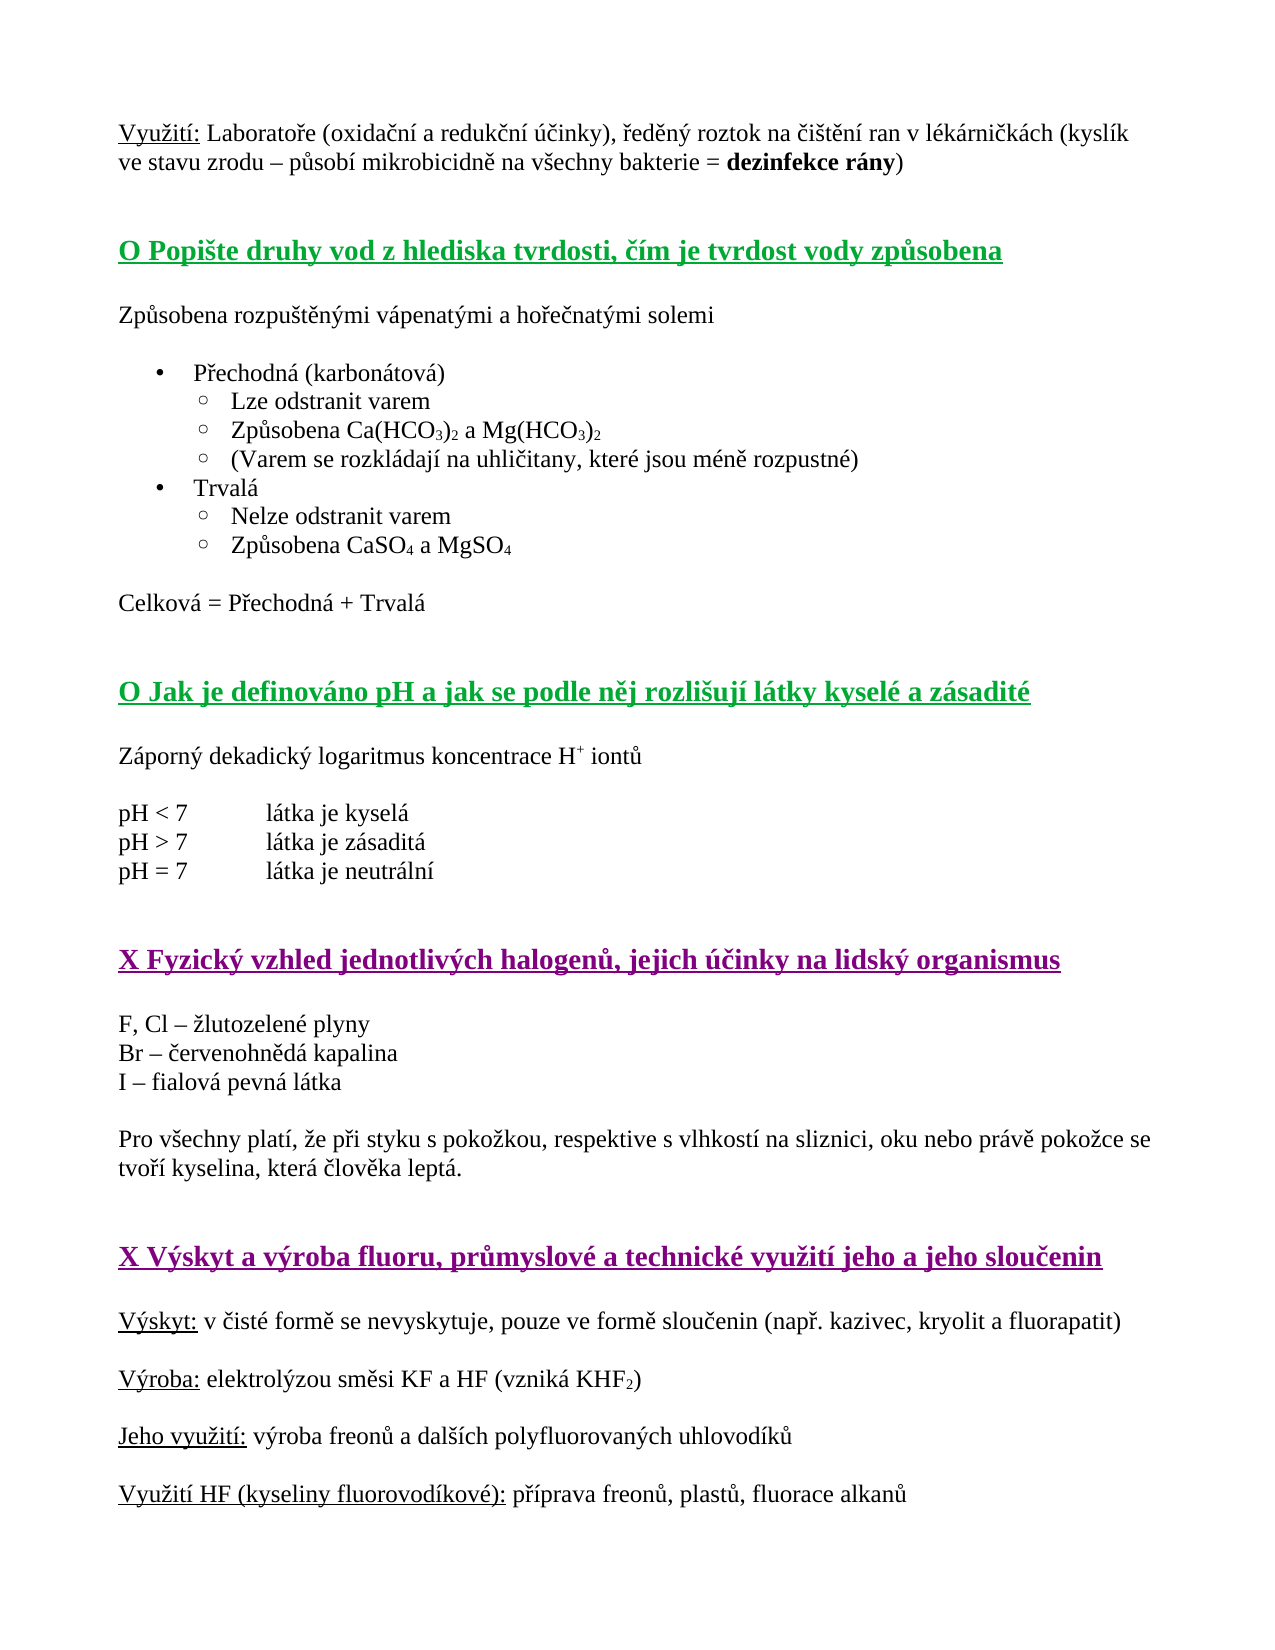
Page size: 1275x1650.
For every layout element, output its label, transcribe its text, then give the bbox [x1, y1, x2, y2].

text O Jak je definováno pH a jak se podle něj rozlišují látky kyselé a zásadité [118, 674, 1157, 707]
text O Popište druhy vod z hlediska tvrdosti, čím je tvrdost vody způsobena [118, 233, 1157, 267]
list (Varem se rozkládají na uhličitany, které jsou méně rozpustné) [193, 444, 1157, 473]
text X Fyzický vzhled jednotlivých halogenů, jejich účinky na lidský organismus [118, 942, 1157, 976]
list Lze odstranit varem [193, 386, 1157, 415]
text pH > 7 látka je zásaditá [118, 827, 1157, 856]
text X Výskyt a výroba fluoru, průmyslové a technické využití jeho a jeho sloučenin [118, 1239, 1157, 1273]
text pH < 7 látka je kyselá [118, 798, 1157, 827]
list Způsobena Ca(HCO3)2 a Mg(HCO3)2 [193, 415, 1157, 444]
text Způsobena rozpuštěnými vápenatými a hořečnatými solemi [118, 300, 1157, 329]
text Jeho využití: výroba freonů a dalších polyfluorovaných uhlovodíků [118, 1421, 1157, 1450]
text Využití HF (kyseliny fluorovodíkové): příprava freonů, plastů, fluorace alkanů [118, 1450, 1157, 1508]
text Celková = Přechodná + Trvalá [118, 588, 1157, 616]
text Pro všechny platí, že při styku s pokožkou, respektive s vlhkostí na sliznici, oku nebo právě pokožce se tvoří kyselina, která člověka leptá. [118, 1124, 1157, 1182]
list Nelze odstranit varem [193, 501, 1157, 530]
list Trvalá [156, 473, 1157, 501]
list Přechodná (karbonátová) [156, 358, 1157, 386]
text Br – červenohnědá kapalina [118, 1038, 1157, 1067]
text Využití: Laboratoře (oxidační a redukční účinky), ředěný roztok na čištění ran v lékárničkách (kyslík ve stavu zrodu – působí mikrobicidně na všechny bakterie = dezinfekce rány) [118, 118, 1157, 176]
list Způsobena CaSO4 a MgSO4 [193, 530, 1157, 559]
text F, Cl – žlutozelené plyny [118, 1009, 1157, 1038]
text Výroba: elektrolýzou směsi KF a HF (vzniká KHF2) [118, 1364, 1157, 1393]
text I – fialová pevná látka [118, 1067, 1157, 1096]
text Záporný dekadický logaritmus koncentrace H+ iontů [118, 741, 1157, 770]
text pH = 7 látka je neutrální [118, 856, 1157, 885]
text Výskyt: v čisté formě se nevyskytuje, pouze ve formě sloučenin (např. kazivec, kryolit a fluorapatit) [118, 1306, 1157, 1335]
